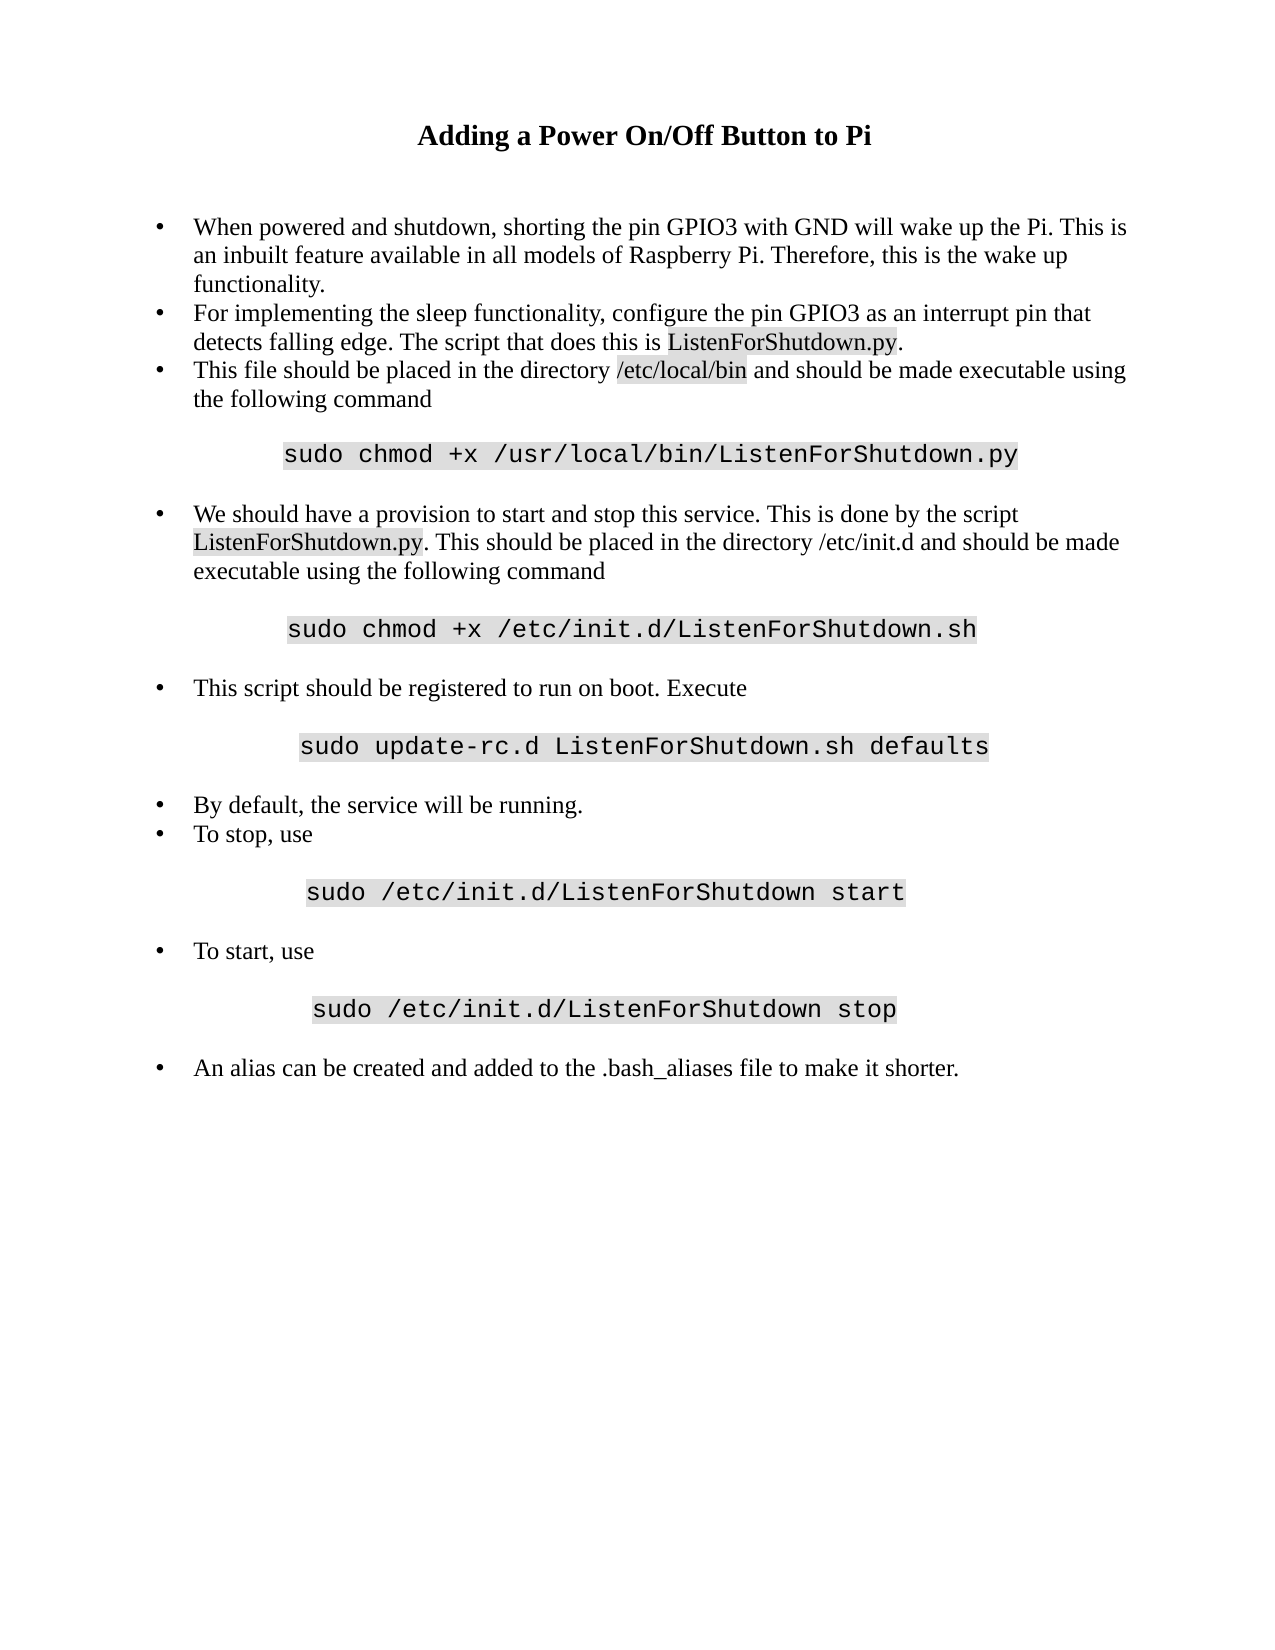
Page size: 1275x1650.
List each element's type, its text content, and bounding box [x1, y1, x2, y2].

text sudo chmod +x /etc/init.d/ListenForShutdown.sh [118, 614, 1157, 644]
text sudo /etc/init.d/ListenForShutdown stop [118, 994, 1157, 1024]
list By default, the service will be running. [156, 790, 1157, 819]
list This script should be registered to run on boot. Execute [156, 673, 1157, 702]
list An alias can be created and added to the .bash_aliases file to make it shorter. [156, 1053, 1157, 1082]
list To stop, use [156, 819, 1157, 848]
text Adding a Power On/Off Button to Pi [118, 118, 1157, 152]
list To start, use [156, 936, 1157, 965]
text sudo update-rc.d ListenForShutdown.sh defaults [118, 731, 1157, 762]
text sudo /etc/init.d/ListenForShutdown start [118, 877, 1157, 907]
list We should have a provision to start and stop this service. This is done by the script ListenForShutdown.py. This should be placed in the directory /etc/init.d and should be made executable using the following command [156, 499, 1157, 585]
list sudo chmod +x /usr/local/bin/ListenForShutdown.py [156, 442, 1157, 470]
list This file should be placed in the directory /etc/local/bin and should be made executable using the following command [156, 355, 1157, 413]
list When powered and shutdown, shorting the pin GPIO3 with GND will wake up the Pi. This is an inbuilt feature available in all models of Raspberry Pi. Therefore, this is the wake up functionality. [156, 212, 1157, 298]
list For implementing the sleep functionality, configure the pin GPIO3 as an interrupt pin that detects falling edge. The script that does this is ListenForShutdown.py. [156, 298, 1157, 355]
